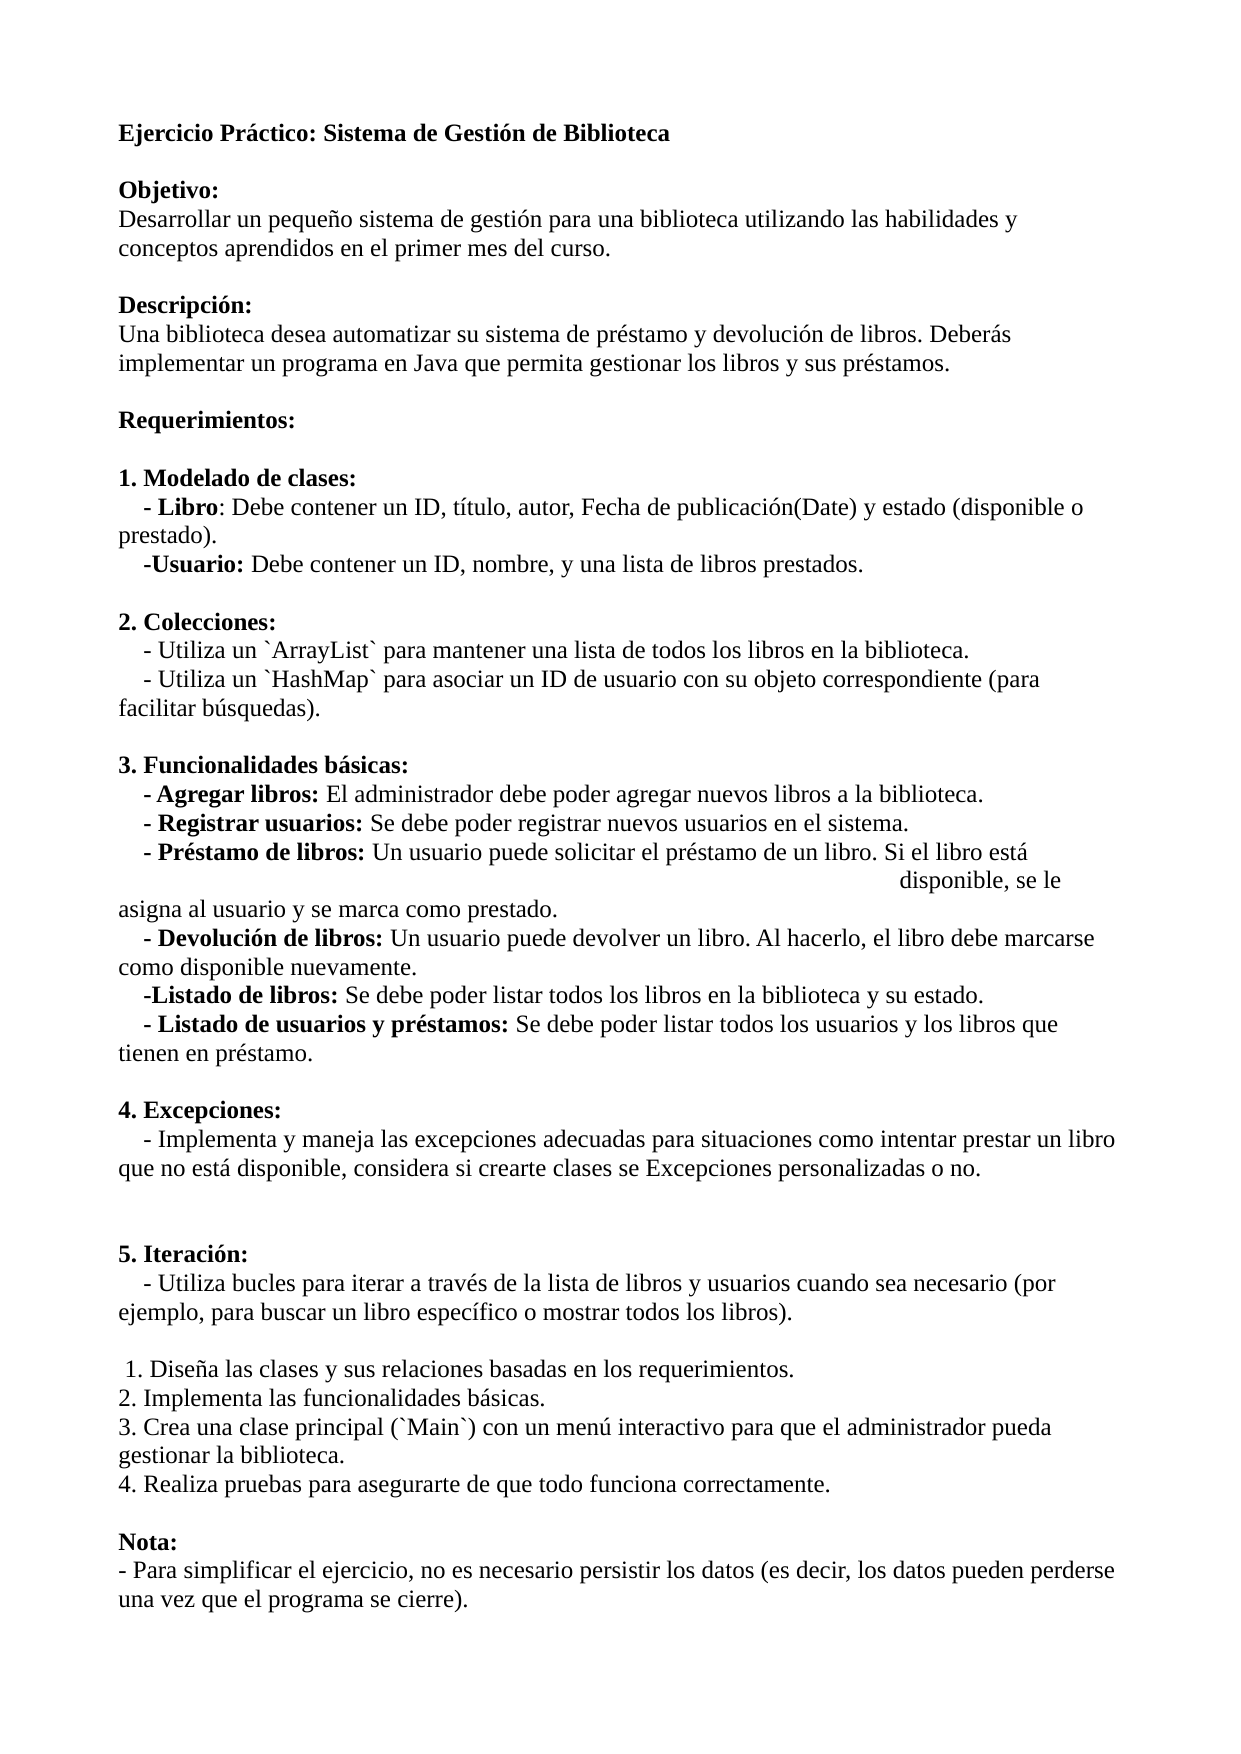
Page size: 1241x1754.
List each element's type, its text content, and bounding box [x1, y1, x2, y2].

text Ejercicio Práctico: Sistema de Gestión de Biblioteca Objetivo: Desarrollar un pequeño sistema de gestión para una biblioteca utilizando las habilidades y conceptos aprendidos en el primer mes del curso. Descripción: Una biblioteca desea automatizar su sistema de préstamo y devolución de libros. Deberás implementar un programa en Java que permita gestionar los libros y sus préstamos. Requerimientos: 1. Modelado de clases: - Libro: Debe contener un ID, título, autor, Fecha de publicación(Date) y estado (disponible o prestado). -Usuario: Debe contener un ID, nombre, y una lista de libros prestados. 2. Colecciones: - Utiliza un `ArrayList` para mantener una lista de todos los libros en la biblioteca. - Utiliza un `HashMap` para asociar un ID de usuario con su objeto correspondiente (para facilitar búsquedas). 3. Funcionalidades básicas: - Agregar libros: El administrador debe poder agregar nuevos libros a la biblioteca. - Registrar usuarios: Se debe poder registrar nuevos usuarios en el sistema. - Préstamo de libros: Un usuario puede solicitar el préstamo de un libro. Si el libro está disponible, se le asigna al usuario y se marca como prestado. - Devolución de libros: Un usuario puede devolver un libro. Al hacerlo, el libro debe marcarse como disponible nuevamente. -Listado de libros: Se debe poder listar todos los libros en la biblioteca y su estado. - Listado de usuarios y préstamos: Se debe poder listar todos los usuarios y los libros que tienen en préstamo. 4. Excepciones: - Implementa y maneja las excepciones adecuadas para situaciones como intentar prestar un libro que no está disponible, considera si crearte clases se Excepciones personalizadas o no. [118, 118, 1122, 1182]
text 5. Iteración: - Utiliza bucles para iterar a través de la lista de libros y usuarios cuando sea necesario (por ejemplo, para buscar un libro específico o mostrar todos los libros). 1. Diseña las clases y sus relaciones basadas en los requerimientos. 2. Implementa las funcionalidades básicas. 3. Crea una clase principal (`Main`) con un menú interactivo para que el administrador pueda gestionar la biblioteca. 4. Realiza pruebas para asegurarte de que todo funciona correctamente. Nota: - Para simplificar el ejercicio, no es necesario persistir los datos (es decir, los datos pueden perderse una vez que el programa se cierre). [118, 1182, 1122, 1613]
